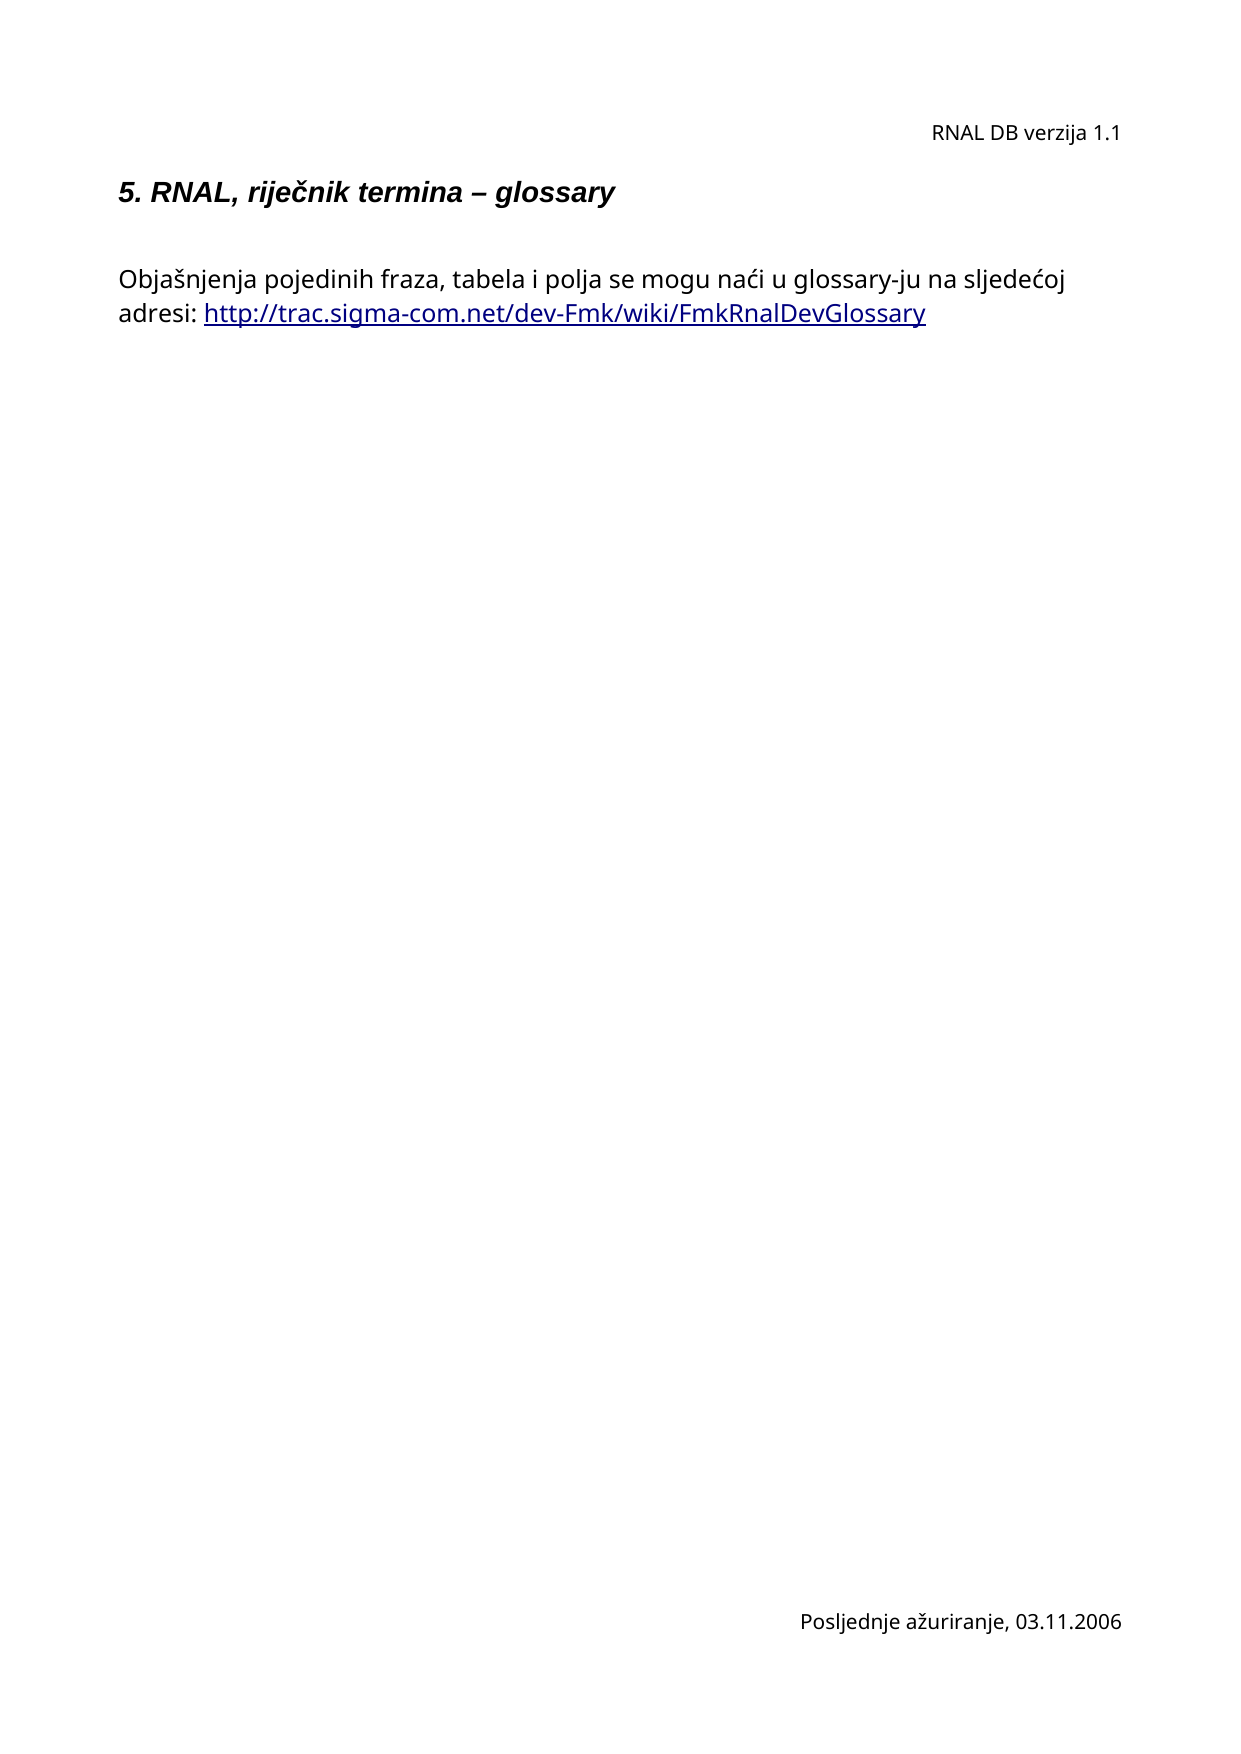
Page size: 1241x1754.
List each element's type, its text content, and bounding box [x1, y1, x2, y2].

text Objašnjenja pojedinih fraza, tabela i polja se mogu naći u glossary-ju na sljedećoj adresi: http://trac.sigma-com.net/dev-Fmk/wiki/FmkRnalDevGlossary [118, 261, 1122, 329]
subtitle 5. RNAL, riječnik termina – glossary [118, 176, 1122, 209]
